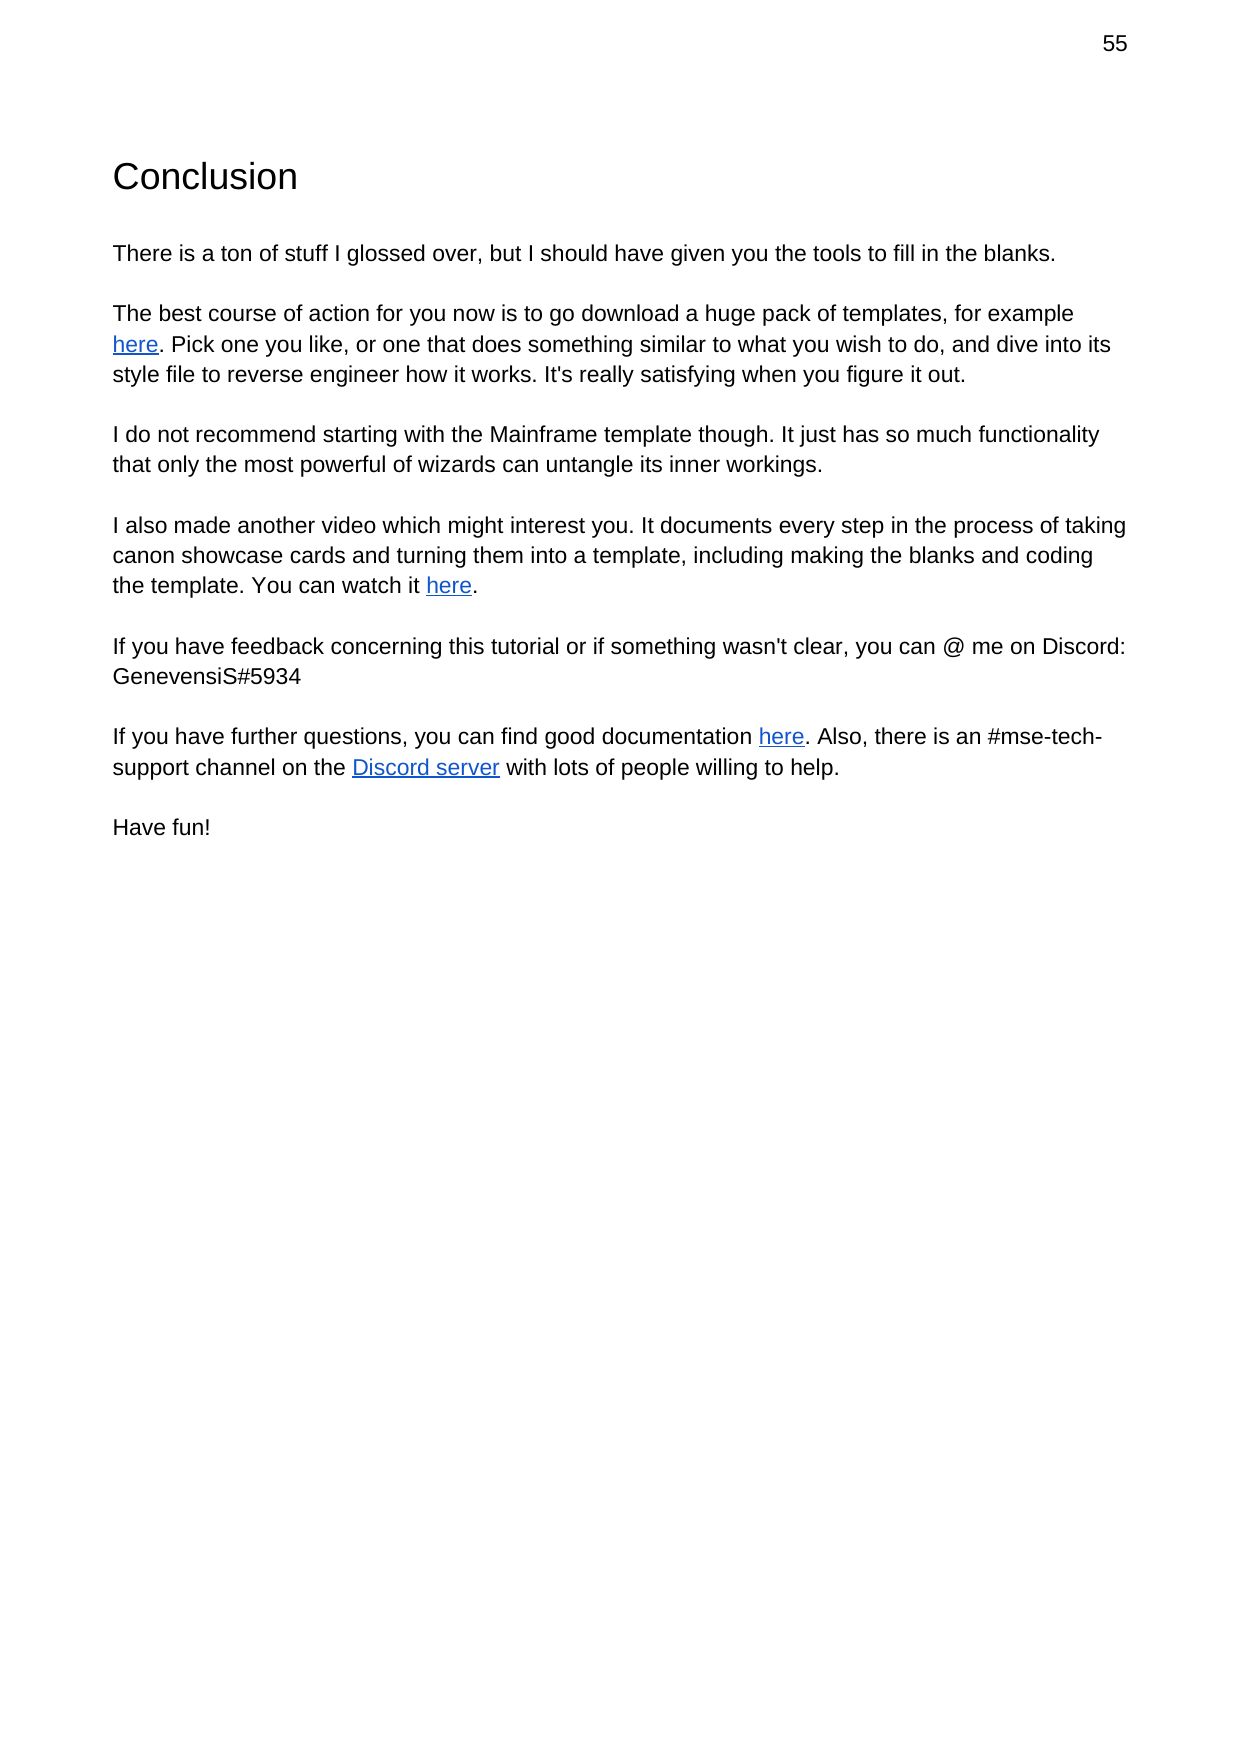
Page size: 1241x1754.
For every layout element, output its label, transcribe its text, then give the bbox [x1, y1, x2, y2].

text If you have feedback concerning this tutorial or if something wasn't clear, you can @ me on Discord: [112, 633, 1128, 659]
text GenevensiS#5934 [112, 663, 1128, 689]
text There is a ton of stuff I glossed over, but I should have given you the tools to fill in the blanks. [112, 240, 1128, 266]
text The best course of action for you now is to go download a huge pack of templates, for example here. Pick one you like, or one that does something similar to what you wish to do, and dive into its style file to reverse engineer how it works. It's really satisfying when you figure it out. [112, 300, 1128, 387]
text Have fun! [112, 814, 1128, 840]
subtitle Conclusion [112, 154, 1128, 197]
text If you have further questions, you can find good documentation here. Also, there is an #mse-tech-support channel on the Discord server with lots of people willing to help. [112, 723, 1128, 780]
text I also made another video which might interest you. It documents every step in the process of taking canon showcase cards and turning them into a template, including making the blanks and coding the template. You can watch it here. [112, 512, 1128, 599]
text I do not recommend starting with the Mainframe template though. It just has so much functionality that only the most powerful of wizards can untangle its inner workings. [112, 421, 1128, 478]
